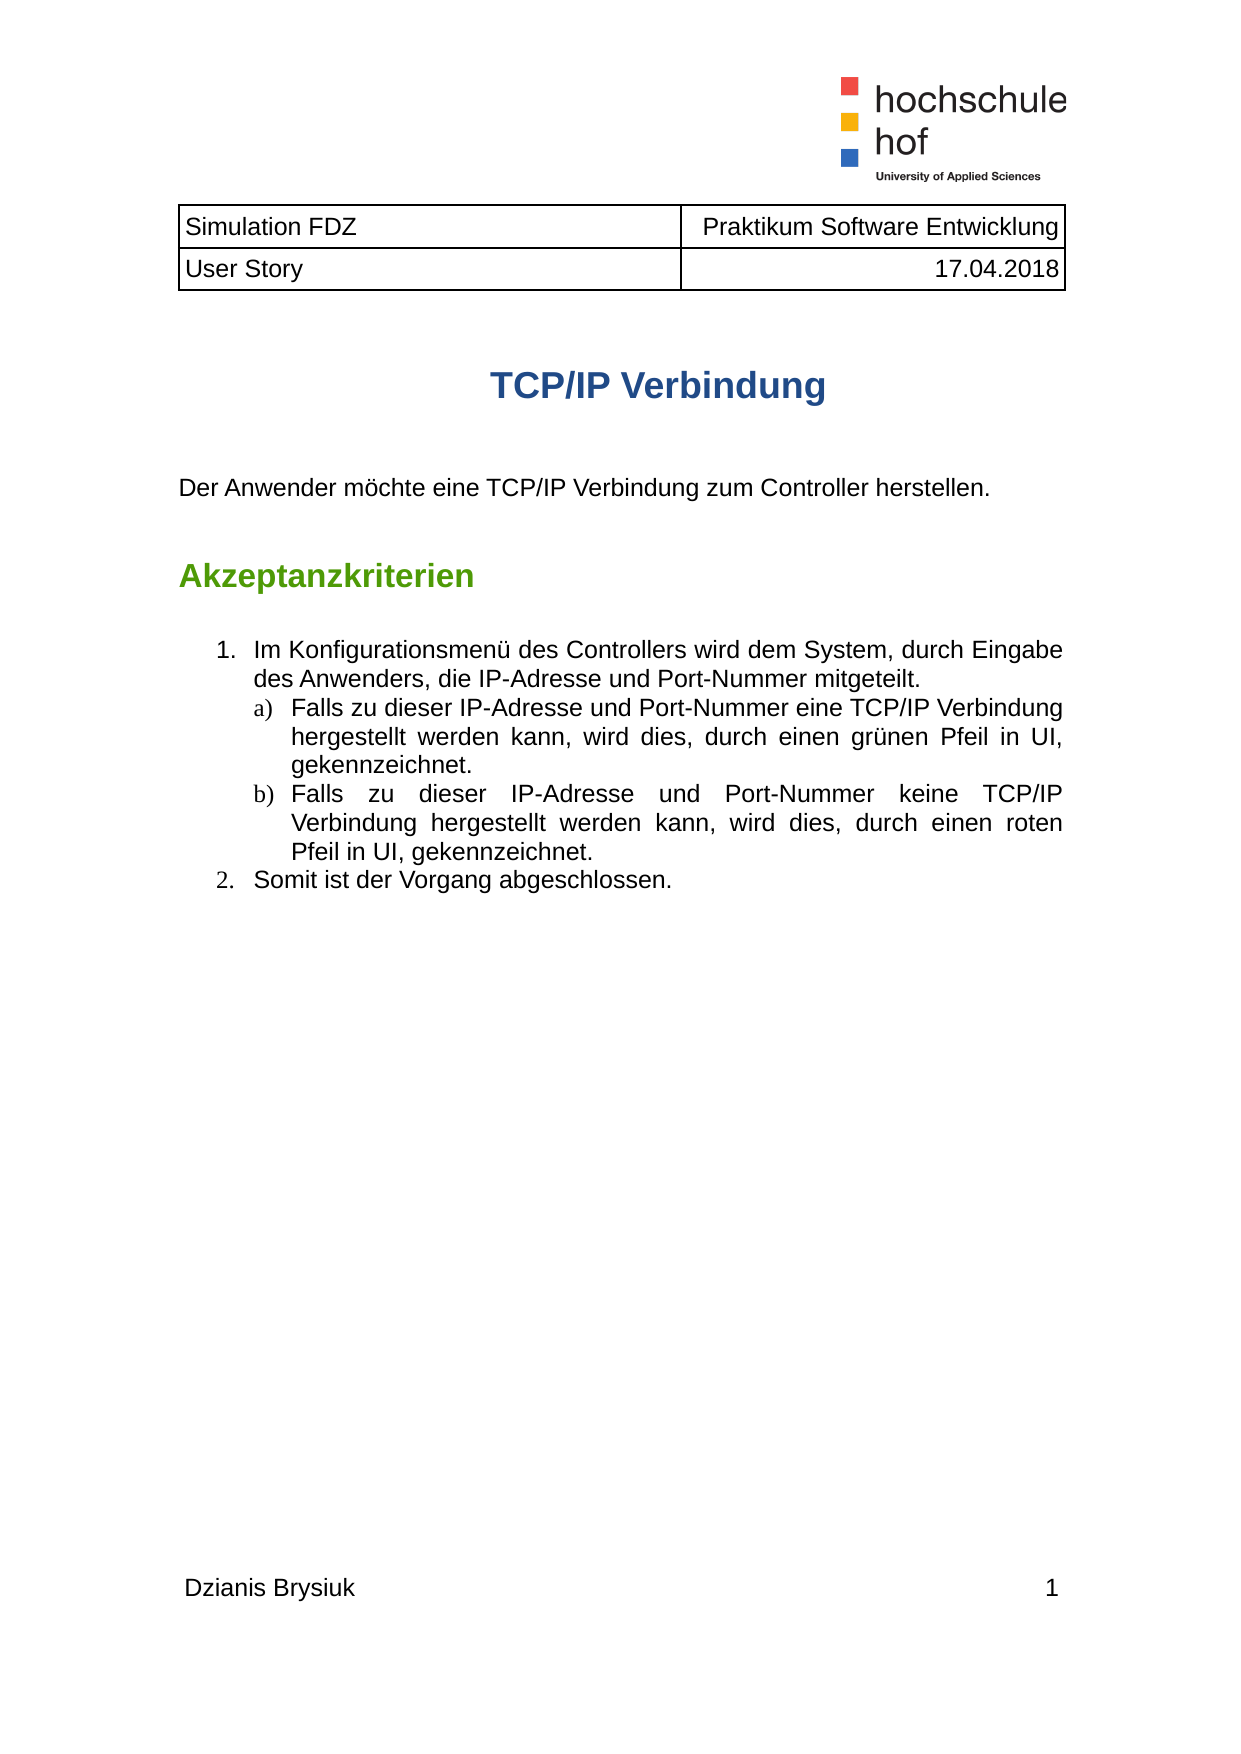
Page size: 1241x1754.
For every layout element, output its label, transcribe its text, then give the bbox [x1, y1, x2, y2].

list Falls zu dieser IP-Adresse und Port-Nummer keine TCP/IP Verbindung hergestellt werden kann, wird dies, durch einen roten Pfeil in UI, gekennzeichnet. [253, 779, 1064, 866]
subtitle Akzeptanzkriterien [178, 556, 1064, 594]
list Falls zu dieser IP-Adresse und Port-Nummer eine TCP/IP Verbindung hergestellt werden kann, wird dies, durch einen grünen Pfeil in UI, gekennzeichnet. [253, 693, 1064, 779]
text Der Anwender möchte eine TCP/IP Verbindung zum Controller herstellen. [178, 473, 1064, 502]
text TCP/IP Verbindung [178, 363, 1064, 406]
list Somit ist der Vorgang abgeschlossen. [216, 866, 1064, 894]
list Im Konfigurationsmenü des Controllers wird dem System, durch Eingabe des Anwenders, die IP-Adresse und Port-Nummer mitgeteilt. [216, 635, 1064, 693]
